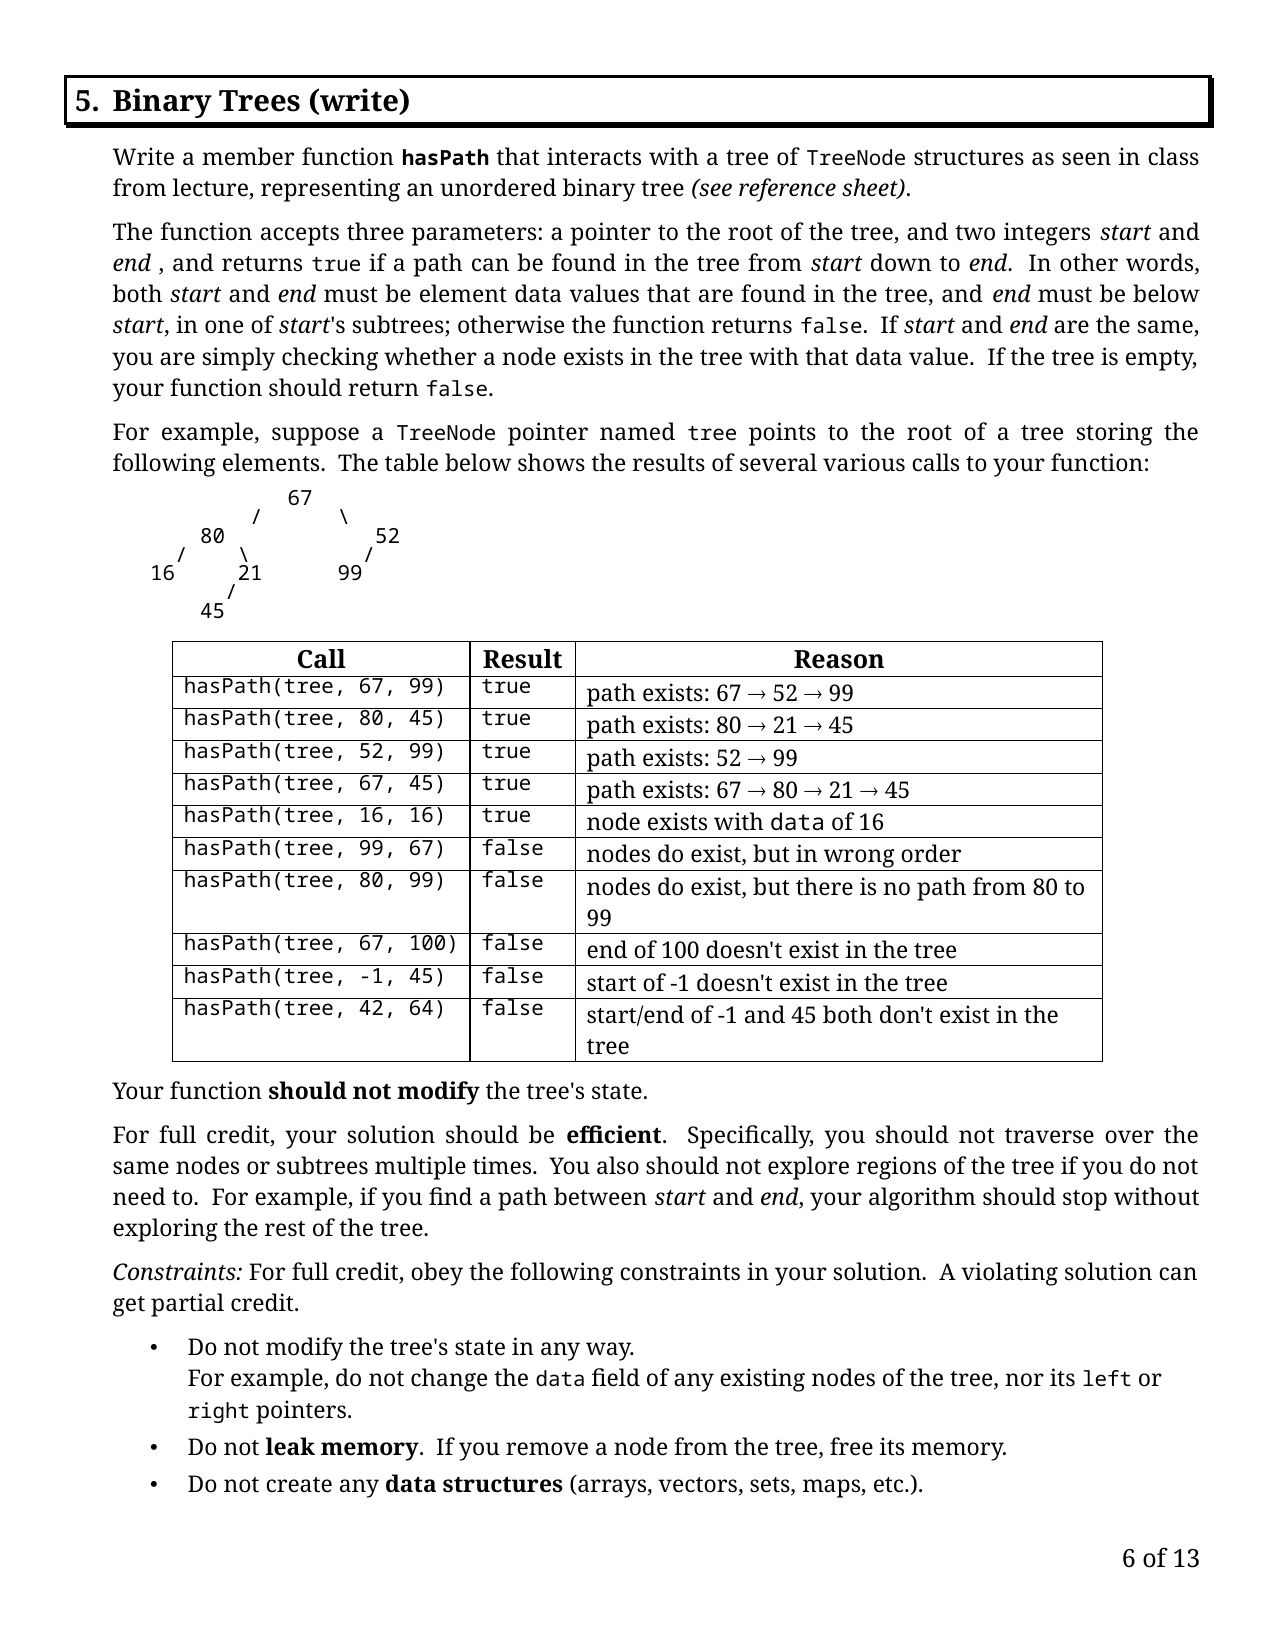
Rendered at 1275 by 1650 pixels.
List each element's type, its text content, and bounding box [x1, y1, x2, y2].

text Constraints: For full credit, obey the following constraints in your solution. A violating solution can get partial credit. [112, 1256, 1200, 1318]
table_cell hasPath(tree, 67, 100) [173, 934, 469, 965]
table_cell path exists: 80  21  45 [576, 709, 1102, 740]
list Do not modify the tree's state in any way. For example, do not change the data field of any existing nodes of the tree, nor its left or right pointers. [150, 1331, 1200, 1425]
text 16 21 99 [150, 566, 1200, 584]
table_cell path exists: 67  52  99 [576, 677, 1102, 708]
table_cell hasPath(tree, 16, 16) [173, 806, 469, 837]
table_cell end of 100 doesn't exist in the tree [576, 934, 1102, 965]
subtitle 5. Binary Trees (write) [67, 78, 1208, 122]
table_cell nodes do exist, but in wrong order [576, 838, 1102, 869]
list Do not leak memory. If you remove a node from the tree, free its memory. [150, 1431, 1200, 1462]
text / [150, 584, 1200, 603]
text For example, suppose a TreeNode pointer named tree points to the root of a tree storing the following elements. The table below shows the results of several various calls to your function: [112, 416, 1200, 478]
list Do not create any data structures (arrays, vectors, sets, maps, etc.). [150, 1468, 1200, 1499]
table_header Result [471, 642, 575, 676]
table_cell true [471, 677, 575, 708]
table_cell nodes do exist, but there is no path from 80 to 99 [576, 871, 1102, 933]
text / \ [150, 509, 1200, 528]
table_cell hasPath(tree, 42, 64) [173, 999, 469, 1061]
table_cell hasPath(tree, 67, 45) [173, 774, 469, 805]
table_cell false [471, 934, 575, 965]
table_cell true [471, 806, 575, 837]
table_cell true [471, 774, 575, 805]
text 45 [150, 603, 1200, 622]
table_cell hasPath(tree, 52, 99) [173, 741, 469, 773]
text The function accepts three parameters: a pointer to the root of the tree, and two integers start and end , and returns true if a path can be found in the tree from start down to end. In other words, both start and end must be element data values that are found in the tree, and end must be below start, in one of start's subtrees; otherwise the function returns false. If start and end are the same, you are simply checking whether a node exists in the tree with that data value. If the tree is empty, your function should return false. [112, 216, 1200, 403]
text 67 [150, 491, 1200, 509]
text Your function should not modify the tree's state. [112, 1075, 1200, 1106]
table_cell false [471, 838, 575, 869]
table_header Call [173, 642, 469, 676]
table_cell start/end of -1 and 45 both don't exist in the tree [576, 999, 1102, 1061]
table_cell hasPath(tree, 80, 99) [173, 871, 469, 933]
table_cell start of -1 doesn't exist in the tree [576, 966, 1102, 998]
table_header Reason [576, 642, 1102, 676]
text Write a member function hasPath that interacts with a tree of TreeNode structures as seen in class from lecture, representing an unordered binary tree (see reference sheet). [112, 141, 1200, 203]
table_cell hasPath(tree, -1, 45) [173, 966, 469, 998]
table_cell false [471, 966, 575, 998]
text / \ / [150, 547, 1200, 566]
table_cell path exists: 52  99 [576, 741, 1102, 773]
table_cell false [471, 999, 575, 1061]
table_cell true [471, 741, 575, 773]
text 80 52 [150, 528, 1200, 547]
table_cell hasPath(tree, 99, 67) [173, 838, 469, 869]
table_cell hasPath(tree, 67, 99) [173, 677, 469, 708]
table_cell path exists: 67  80  21  45 [576, 774, 1102, 805]
table_cell node exists with data of 16 [576, 806, 1102, 837]
table_cell false [471, 871, 575, 933]
table_cell hasPath(tree, 80, 45) [173, 709, 469, 740]
text For full credit, your solution should be efficient. Specifically, you should not traverse over the same nodes or subtrees multiple times. You also should not explore regions of the tree if you do not need to. For example, if you find a path between start and end, your algorithm should stop without exploring the rest of the tree. [112, 1118, 1200, 1243]
table_cell true [471, 709, 575, 740]
